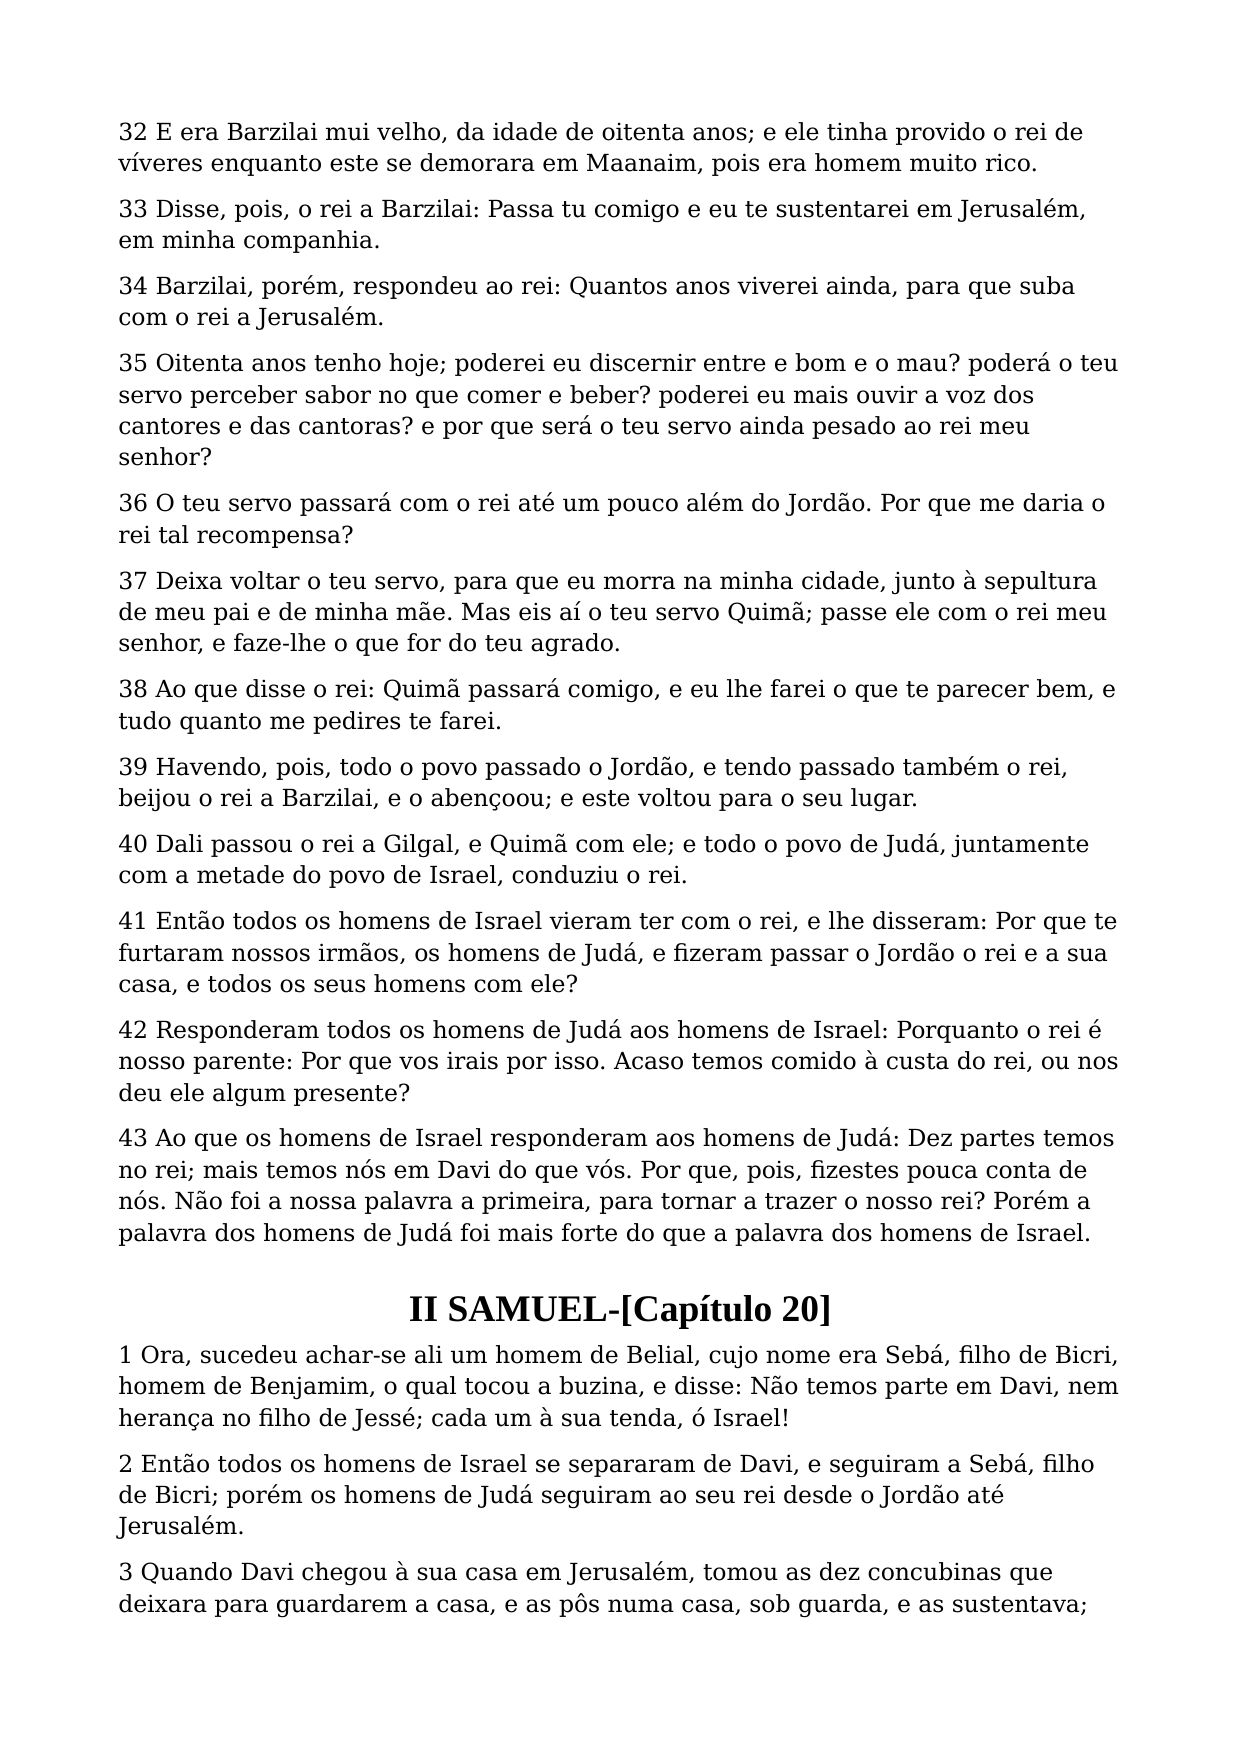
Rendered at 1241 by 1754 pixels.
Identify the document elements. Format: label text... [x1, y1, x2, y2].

text 39 Havendo, pois, todo o povo passado o Jordão, e tendo passado também o rei, beijou o rei a Barzilai, e o abençoou; e este voltou para o seu lugar. [118, 753, 1122, 812]
text 38 Ao que disse o rei: Quimã passará comigo, e eu lhe farei o que te parecer bem, e tudo quanto me pedires te farei. [118, 676, 1122, 734]
text 42 Responderam todos os homens de Judá aos homens de Israel: Porquanto o rei é nosso parente: Por que vos irais por isso. Acaso temos comido à custa do rei, ou nos deu ele algum presente? [118, 1016, 1122, 1106]
text 37 Deixa voltar o teu servo, para que eu morra na minha cidade, junto à sepultura de meu pai e de minha mãe. Mas eis aí o teu servo Quimã; passe ele com o rei meu senhor, e faze-lhe o que for do teu agrado. [118, 567, 1122, 657]
text 40 Dali passou o rei a Gilgal, e Quimã com ele; e todo o povo de Judá, juntamente com a metade do povo de Israel, conduziu o rei. [118, 831, 1122, 889]
text 35 Oitenta anos tenho hoje; poderei eu discernir entre e bom e o mau? poderá o teu servo perceber sabor no que comer e beber? poderei eu mais ouvir a voz dos cantores e das cantoras? e por que será o teu servo ainda pesado ao rei meu senhor? [118, 350, 1122, 471]
subtitle II SAMUEL-[Capítulo 20] [118, 1286, 1122, 1329]
text 2 Então todos os homens de Israel se separaram de Davi, e seguiram a Sebá, filho de Bicri; porém os homens de Judá seguiram ao seu rei desde o Jordão até Jerusalém. [118, 1450, 1122, 1540]
text 3 Quando Davi chegou à sua casa em Jerusalém, tomou as dez concubinas que deixara para guardarem a casa, e as pôs numa casa, sob guarda, e as sustentava; [118, 1559, 1122, 1617]
text 33 Disse, pois, o rei a Barzilai: Passa tu comigo e eu te sustentarei em Jerusalém, em minha companhia. [118, 195, 1122, 254]
text 34 Barzilai, porém, respondeu ao rei: Quantos anos viverei ainda, para que suba com o rei a Jerusalém. [118, 273, 1122, 331]
text 32 E era Barzilai mui velho, da idade de oitenta anos; e ele tinha provido o rei de víveres enquanto este se demorara em Maanaim, pois era homem muito rico. [118, 118, 1122, 177]
text 41 Então todos os homens de Israel vieram ter com o rei, e lhe disseram: Por que te furtaram nossos irmãos, os homens de Judá, e fizeram passar o Jordão o rei e a sua casa, e todos os seus homens com ele? [118, 908, 1122, 998]
text 43 Ao que os homens de Israel responderam aos homens de Judá: Dez partes temos no rei; mais temos nós em Davi do que vós. Por que, pois, fizestes pouca conta de nós. Não foi a nossa palavra a primeira, para tornar a trazer o nosso rei? Porém a palavra dos homens de Judá foi mais forte do que a palavra dos homens de Israel. [118, 1125, 1122, 1246]
text 36 O teu servo passará com o rei até um pouco além do Jordão. Por que me daria o rei tal recompensa? [118, 490, 1122, 549]
text 1 Ora, sucedeu achar-se ali um homem de Belial, cujo nome era Sebá, filho de Bicri, homem de Benjamim, o qual tocou a buzina, e disse: Não temos parte em Davi, nem herança no filho de Jessé; cada um à sua tenda, ó Israel! [118, 1342, 1122, 1432]
